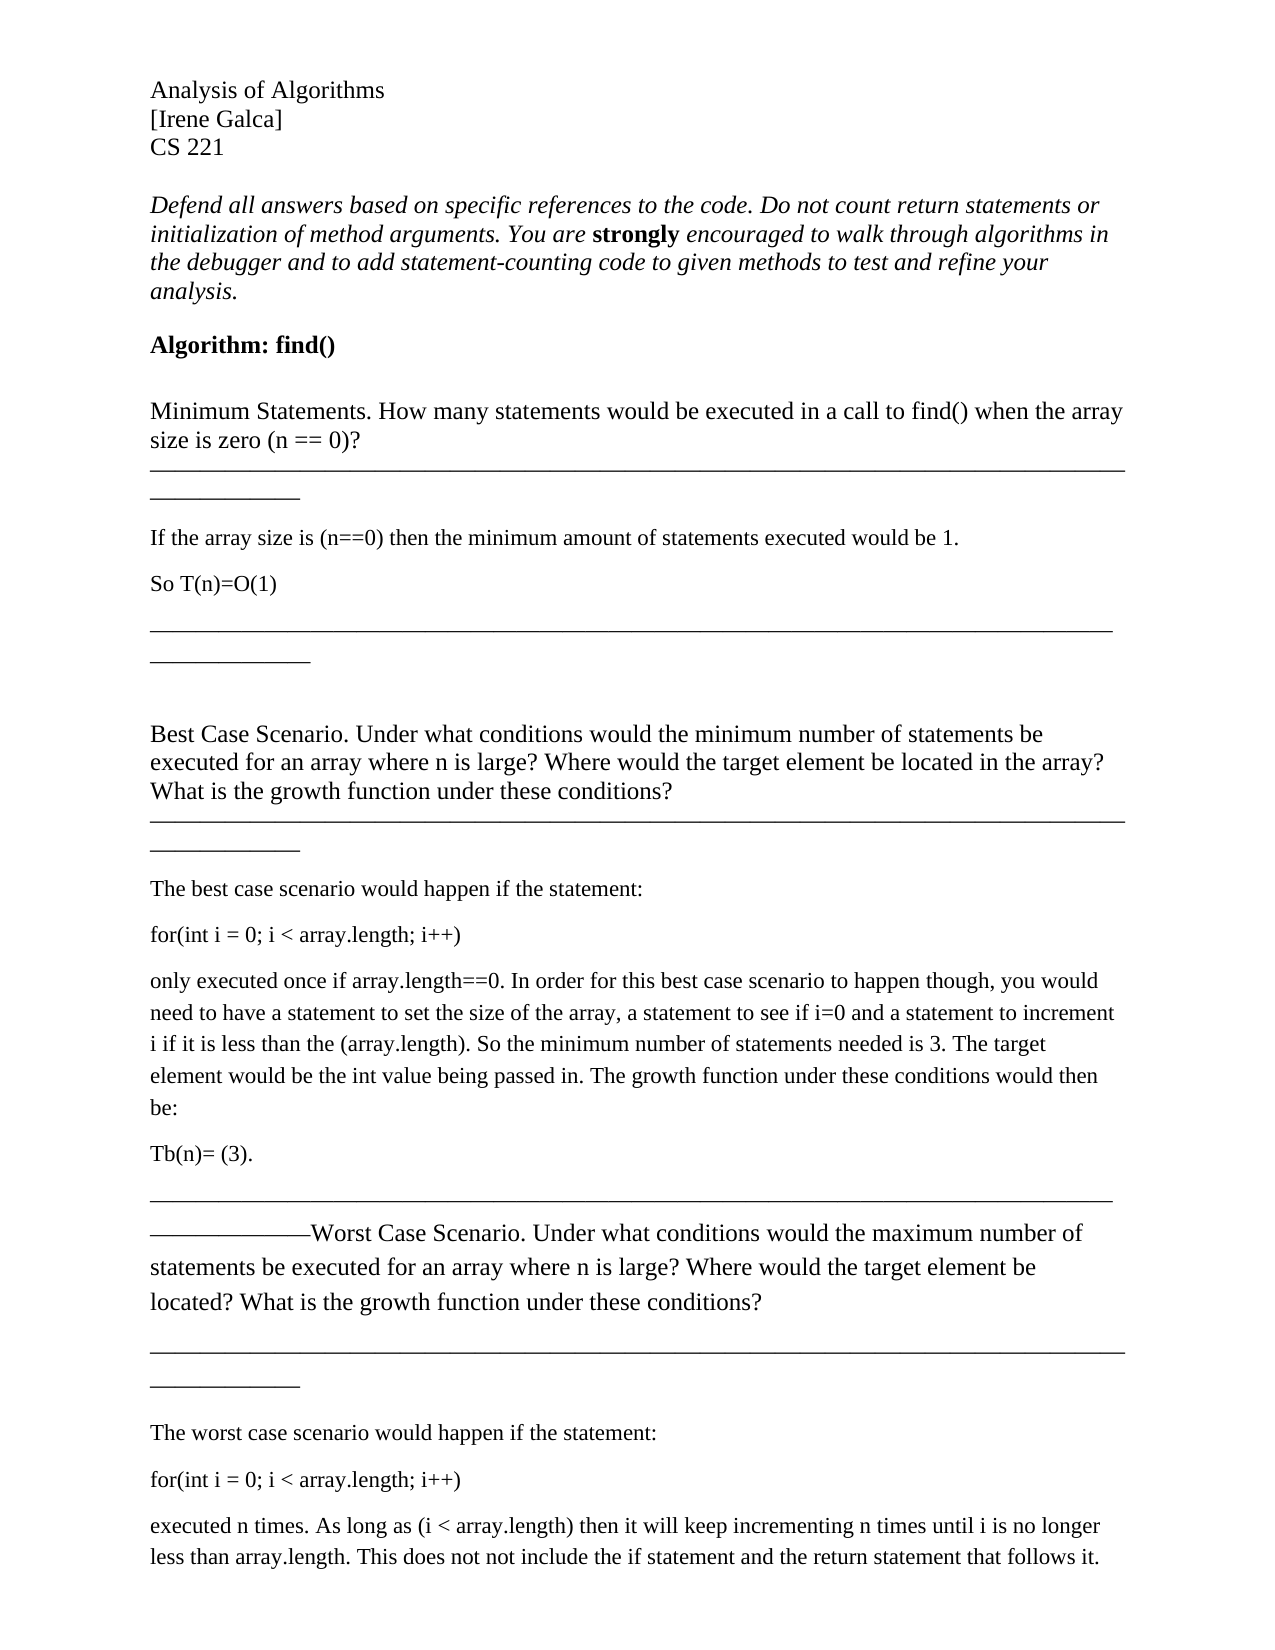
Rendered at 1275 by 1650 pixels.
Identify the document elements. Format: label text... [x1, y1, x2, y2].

text Analysis of Algorithms [150, 75, 1125, 104]
text only executed once if array.length==0. In order for this best case scenario to happen though, you would need to have a statement to set the size of the array, a statement to see if i=0 and a statement to increment i if it is less than the (array.length). So the minimum number of statements needed is 3. The target element would be the int value being passed in. The growth function under these conditions would then be: [150, 967, 1125, 1120]
text Minimum Statements. How many statements would be executed in a call to find() when the array size is zero (n == 0)?————————————————————————————————————————————— [150, 396, 1125, 471]
text If the array size is (n==0) then the minimum amount of statements executed would be 1. [150, 524, 1125, 550]
text CS 221 [150, 132, 1125, 161]
text Algorithm: find() [150, 330, 1125, 359]
text The worst case scenario would happen if the statement: [150, 1419, 1125, 1446]
text The best case scenario would happen if the statement: [150, 875, 1125, 901]
text Best Case Scenario. Under what conditions would the minimum number of statements be executed for an array where n is large? Where would the target element be located in the array? What is the growth function under these conditions?————————————————————————————————————————————— [150, 823, 1125, 862]
text Defend all answers based on specific references to the code. Do not count return statements or initialization of method arguments. You are strongly encouraged to walk through algorithms in the debugger and to add statement-counting code to given methods to test and refine your analysis. [150, 190, 1125, 305]
text Minimum Statements. How many statements would be executed in a call to find() when the array size is zero (n == 0)?————————————————————————————————————————————— [150, 472, 1125, 511]
text ————————————————————————————————————————————————— [150, 616, 1125, 674]
text [Irene Galca] [150, 104, 1125, 132]
text executed n times. As long as (i < array.length) then it will keep incrementing n times until i is no longer less than array.length. This does not not include the if statement and the return statement that follows it. [150, 1512, 1125, 1570]
text So T(n)=O(1) [150, 570, 1125, 596]
text —————————————————————————————————————————————————Worst Case Scenario. Under what conditions would the maximum number of statements be executed for an array where n is large? Where would the target element be located? What is the growth function under these conditions? [150, 1186, 1125, 1316]
text for(int i = 0; i < array.length; i++) [150, 1466, 1125, 1492]
text for(int i = 0; i < array.length; i++) [150, 921, 1125, 947]
text ————————————————————————————————————————————— [150, 1336, 1125, 1353]
text Tb(n)= (3). [150, 1140, 1125, 1166]
text ————————————————————————————————————————————— [150, 1354, 1125, 1399]
text Best Case Scenario. Under what conditions would the minimum number of statements be executed for an array where n is large? Where would the target element be located in the array? What is the growth function under these conditions?————————————————————————————————————————————— [150, 719, 1125, 822]
